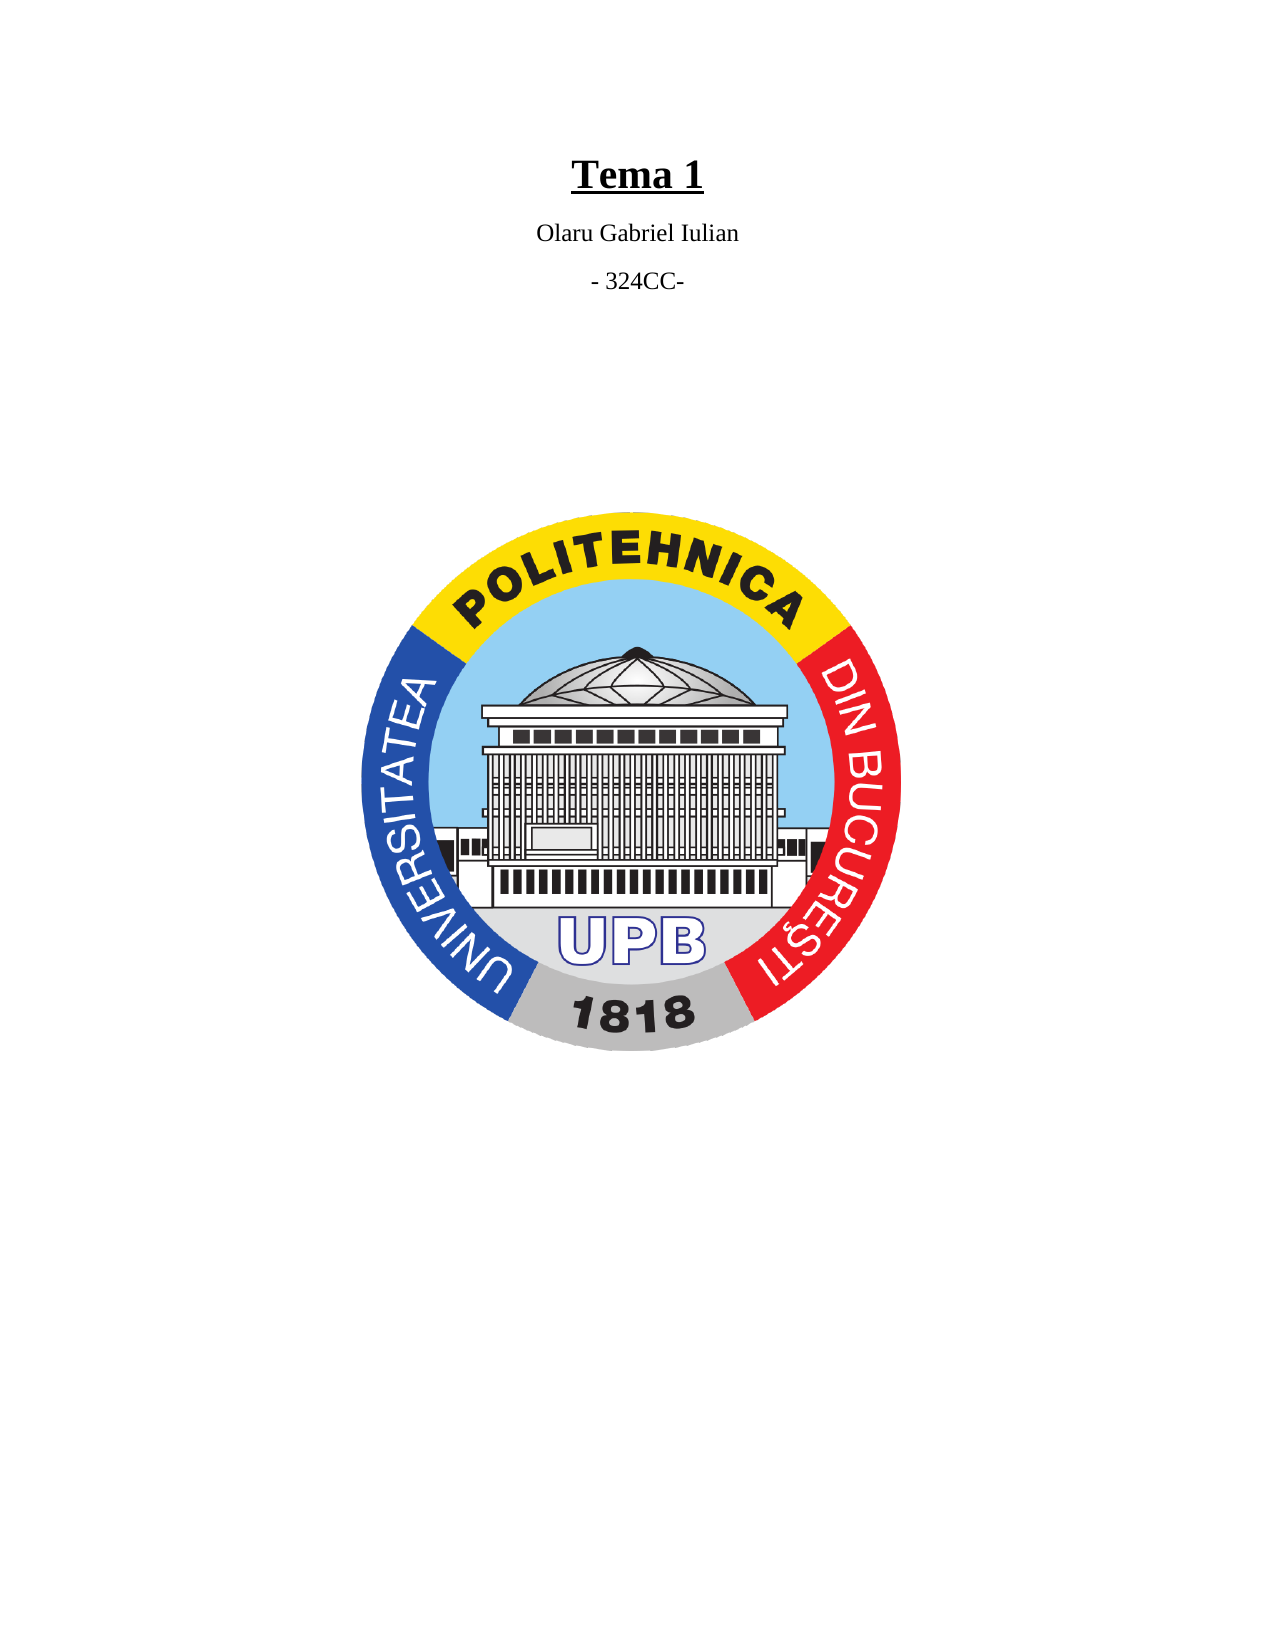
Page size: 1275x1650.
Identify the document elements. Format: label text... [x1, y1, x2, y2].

text Olaru Gabriel Iulian [118, 218, 1157, 247]
picture [357, 508, 905, 1055]
text Tema 1 [118, 150, 1157, 198]
text - 324CC- [118, 266, 1157, 295]
